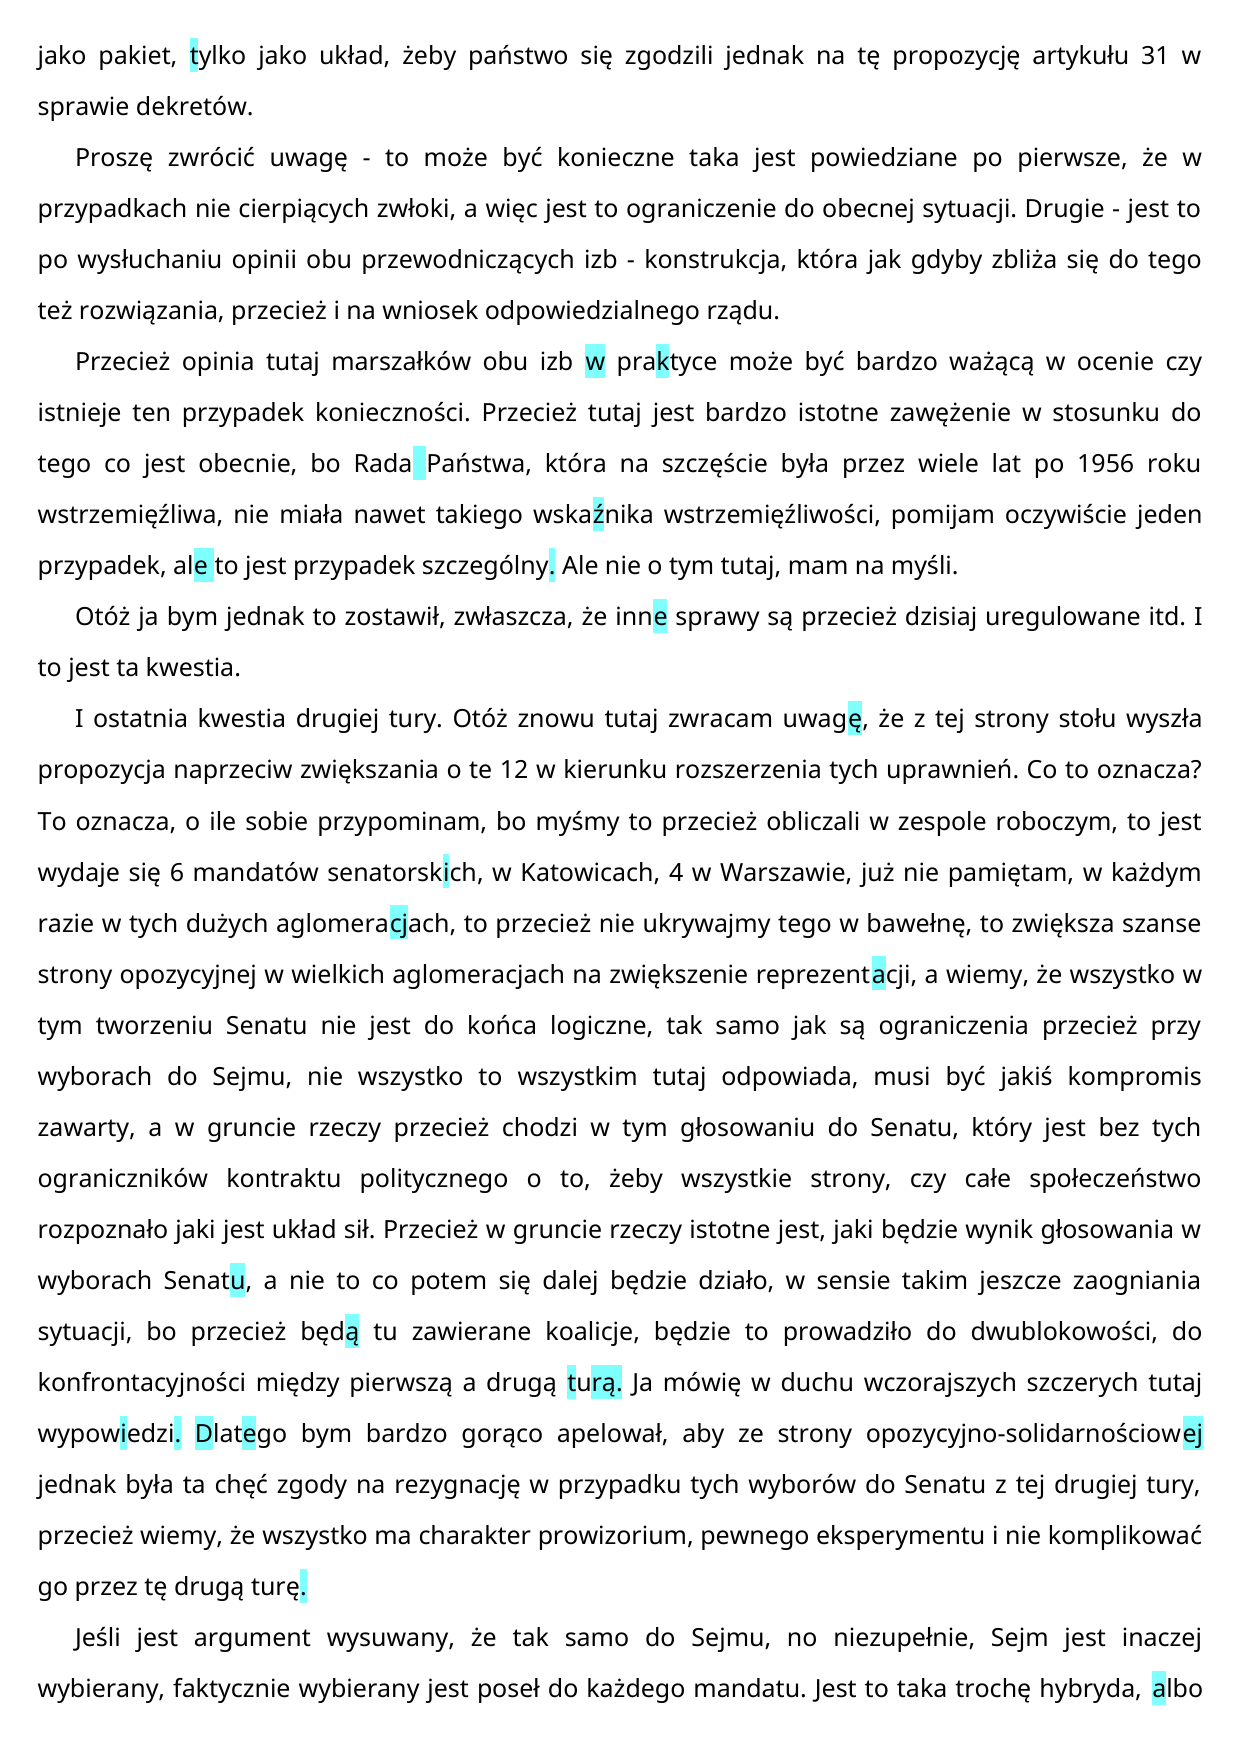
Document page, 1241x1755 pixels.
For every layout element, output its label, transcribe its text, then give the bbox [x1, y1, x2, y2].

text Jeśli jest argument wysuwany, że tak samo do Sejmu, no niezupełnie, Sejm jest inaczej wybierany, faktycznie wybierany jest poseł do każdego mandatu. Jest to taka trochę hybryda, albo [37, 1620, 1203, 1705]
text I ostatnia kwestia drugiej tury. Otóż znowu tutaj zwracam uwagę, że z tej strony stołu wyszła propozycja naprzeciw zwiększania o te 12 w kierunku rozszerzenia tych uprawnień. Co to oznacza? To oznacza, o ile sobie przypominam, bo myśmy to przecież obliczali w zespole roboczym, to jest wydaje się 6 mandatów senatorskich, w Katowicach, 4 w Warszawie, już nie pamiętam, w każdym razie w tych dużych aglomeracjach, to przecież nie ukrywajmy tego w bawełnę, to zwiększa szanse strony opozycyjnej w wielkich aglomeracjach na zwiększenie reprezentacji, a wiemy, że wszystko w tym tworzeniu Senatu nie jest do końca logiczne, tak samo jak są ograniczenia przecież przy wyborach do Sejmu, nie wszystko to wszystkim tutaj odpowiada, musi być jakiś kompromis zawarty, a w gruncie rzeczy przecież chodzi w tym głosowaniu do Senatu, który jest bez tych ograniczników kontraktu politycznego o to, żeby wszystkie strony, czy całe społeczeństwo rozpoznało jaki jest układ sił. Przecież w gruncie rzeczy istotne jest, jaki będzie wynik głosowania w wyborach Senatu, a nie to co potem się dalej będzie działo, w sensie takim jeszcze zaogniania sytuacji, bo przecież będą tu zawierane koalicje, będzie to prowadziło do dwublokowości, do konfrontacyjności między pierwszą a drugą turą. Ja mówię w duchu wczorajszych szczerych tutaj wypowiedzi. Dlatego bym bardzo gorąco apelował, aby ze strony opozycyjno-solidarnościowej jednak była ta chęć zgody na rezygnację w przypadku tych wyborów do Senatu z tej drugiej tury, przecież wiemy, że wszystko ma charakter prowizorium, pewnego eksperymentu i nie komplikować go przez tę drugą turę. [37, 701, 1203, 1603]
text Otóż ja bym jednak to zostawił, zwłaszcza, że inne sprawy są przecież dzisiaj uregulowane itd. I to jest ta kwestia. [37, 599, 1203, 684]
text Proszę zwrócić uwagę - to może być konieczne taka jest powiedziane po pierwsze, że w przypadkach nie cierpiących zwłoki, a więc jest to ograniczenie do obecnej sytuacji. Drugie - jest to po wysłuchaniu opinii obu przewodniczących izb - konstrukcja, która jak gdyby zbliża się do tego też rozwiązania, przecież i na wniosek odpowiedzialnego rządu. [37, 139, 1203, 327]
text Przecież opinia tutaj marszałków obu izb w praktyce może być bardzo ważącą w ocenie czy istnieje ten przypadek konieczności. Przecież tutaj jest bardzo istotne zawężenie w stosunku do tego co jest obecnie, bo Rada Państwa, która na szczęście była przez wiele lat po 1956 roku wstrzemięźliwa, nie miała nawet takiego wskaźnika wstrzemięźliwości, pomijam oczywiście jeden przypadek, ale to jest przypadek szczególny. Ale nie o tym tutaj, mam na myśli. [37, 344, 1203, 582]
text jako pakiet, tylko jako układ, żeby państwo się zgodzili jednak na tę propozycję artykułu 31 w sprawie dekretów. [37, 37, 1203, 123]
